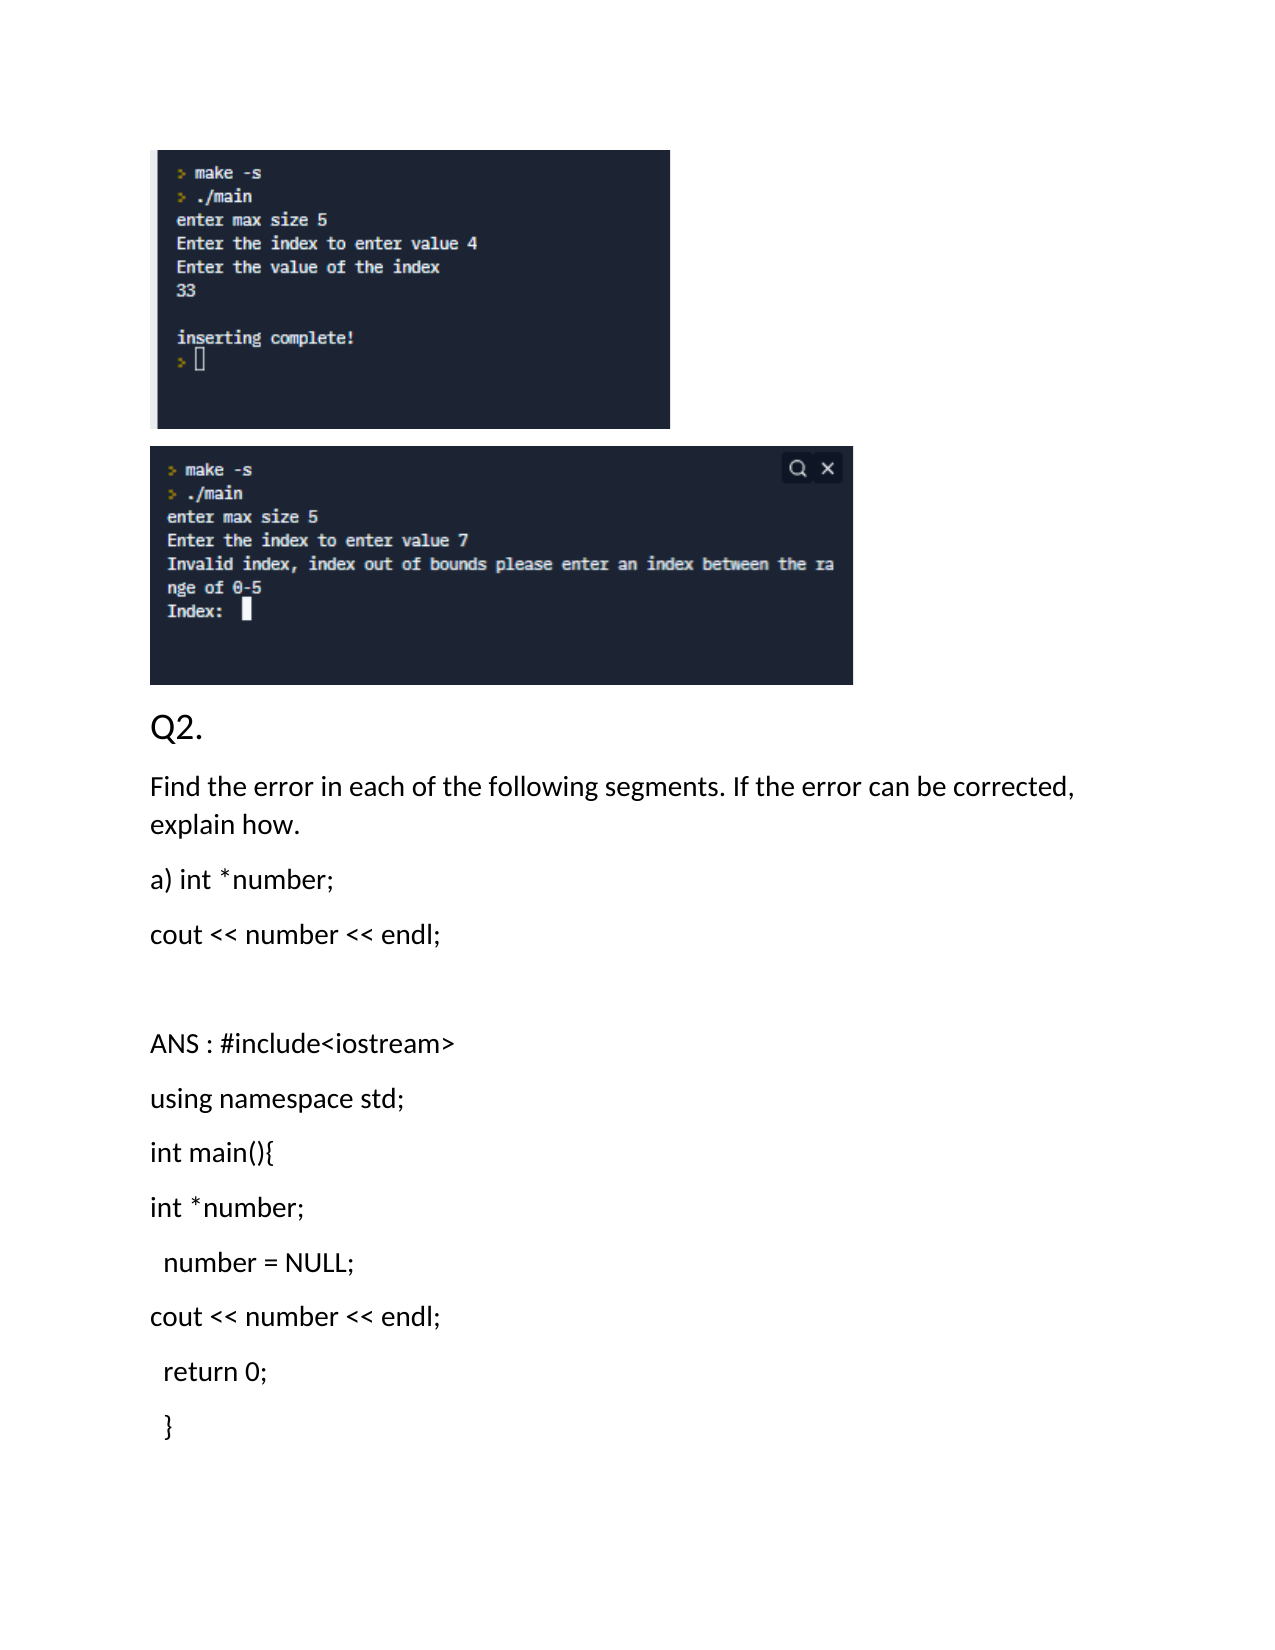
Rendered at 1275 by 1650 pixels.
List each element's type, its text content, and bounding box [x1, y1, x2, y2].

text ANS : #include<iostream> [150, 1025, 1125, 1061]
text Find the error in each of the following segments. If the error can be corrected, explain how. [150, 768, 1125, 842]
text Q2. [150, 703, 1125, 748]
text return 0; [150, 1353, 1125, 1389]
text number = NULL; [150, 1244, 1125, 1279]
text int *number; [150, 1189, 1125, 1225]
text a) int *number; [150, 861, 1125, 897]
text using namespace std; [150, 1080, 1125, 1115]
text int main(){ [150, 1134, 1125, 1170]
text cout << number << endl; [150, 1298, 1125, 1334]
text cout << number << endl; [150, 916, 1125, 951]
text } [150, 1408, 1125, 1443]
